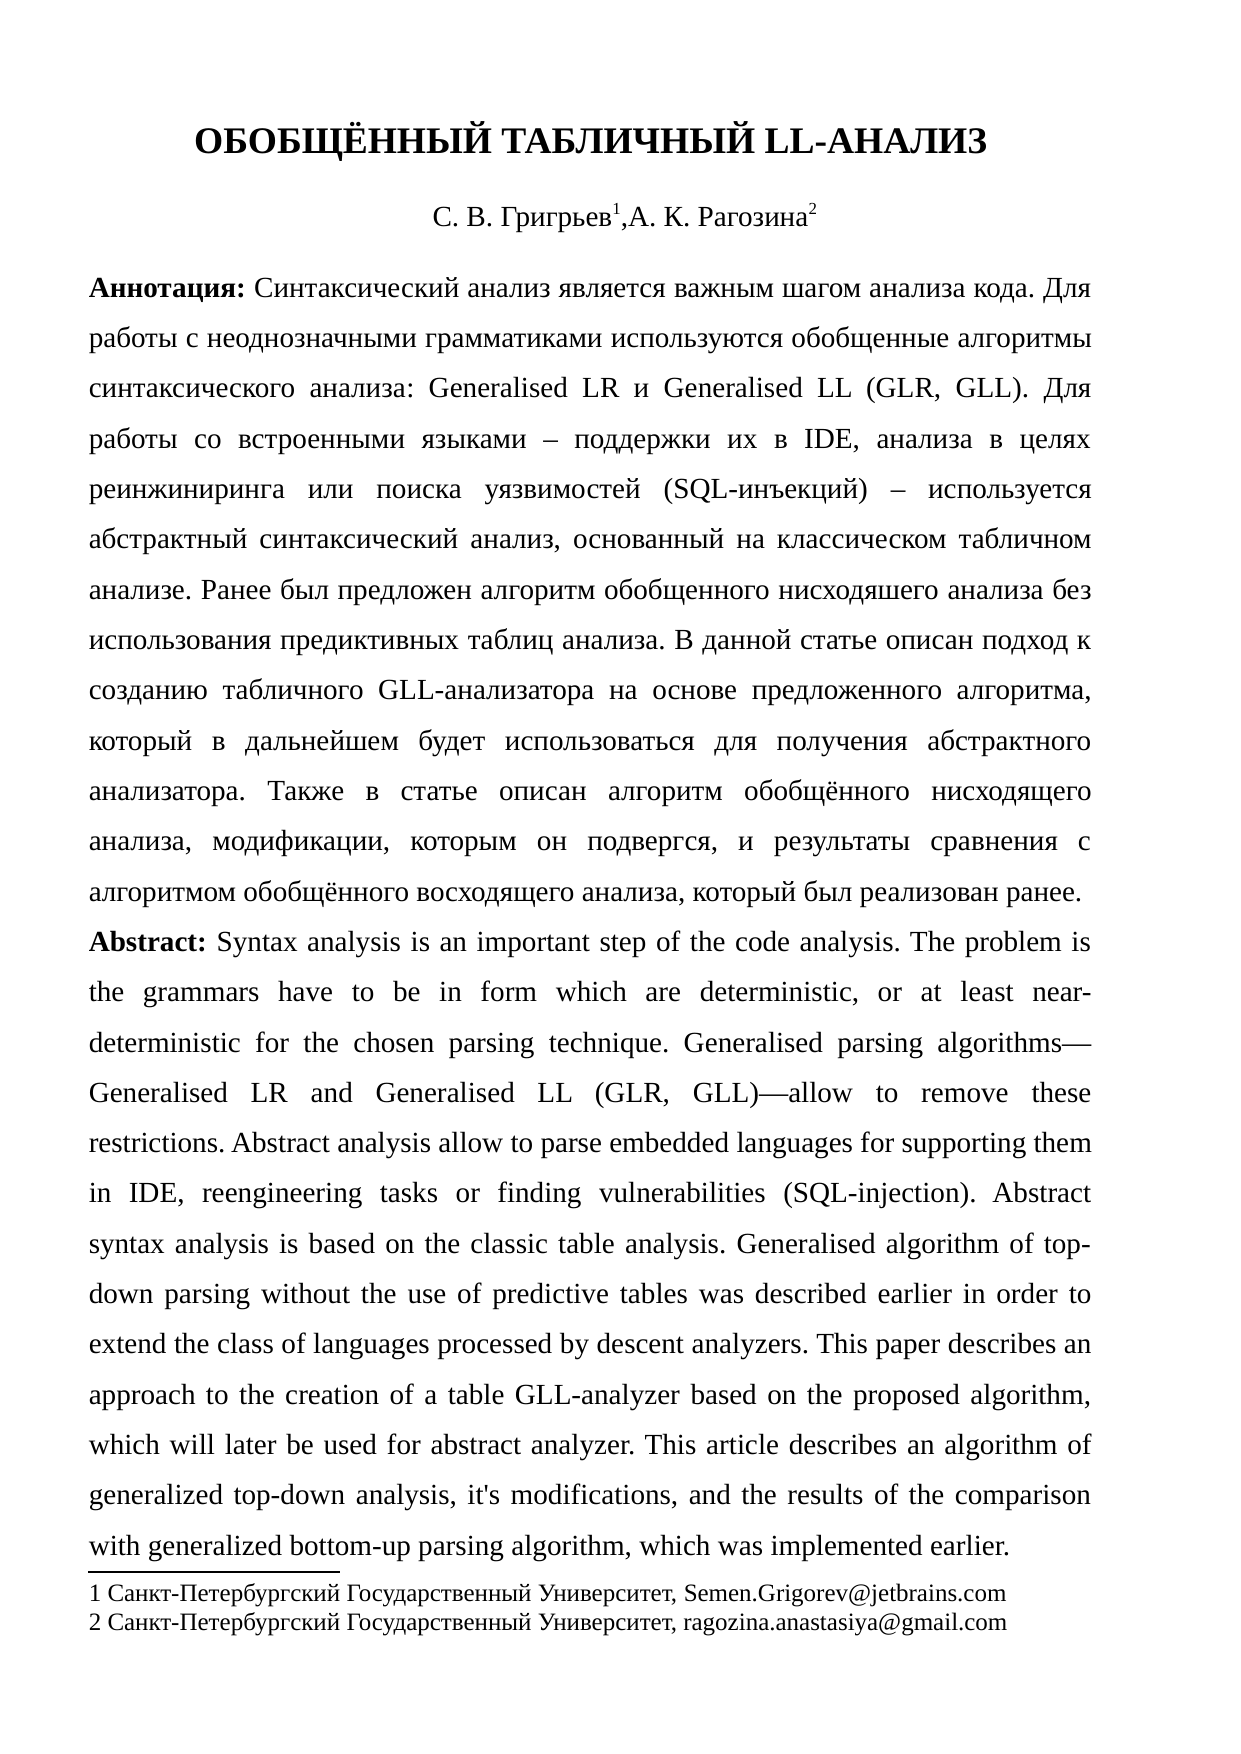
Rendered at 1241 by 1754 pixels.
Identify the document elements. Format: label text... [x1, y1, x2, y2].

list Санкт-Петербургский Государственный Университет, Semen.Grigorev@jetbrains.com [88, 1578, 1093, 1607]
text Abstract: Syntax analysis is an important step of the code analysis. The problem is the grammars have to be in form which are deterministic, or at least near-deterministic for the chosen parsing technique. Generalised parsing algorithms—Generalised LR and Generalised LL (GLR, GLL)—allow to remove these restrictions. Abstract analysis allow to parse embedded languages for supporting them in IDE, reengineering tasks or finding vulnerabilities (SQL-injection). Abstract syntax analysis is based on the classic table analysis. Generalised algorithm of top-down parsing without the use of predictive tables was described earlier in order to extend the class of languages processed by descent analyzers. This paper describes an approach to the creation of a table GLL-analyzer based on the proposed algorithm, which will later be used for abstract analyzer. This article describes an algorithm of generalized top-down analysis, it's modifications, and the results of the comparison with generalized bottom-up parsing algorithm, which was implemented earlier. [88, 924, 1093, 1561]
text ОБОБЩЁННЫЙ ТАБЛИЧНЫЙ LL-АНАЛИЗ [88, 118, 1093, 161]
list Санкт-Петербургский Государственный Университет, ragozina.anastasiya@gmail.com [88, 1607, 1093, 1636]
text Аннотация: Синтаксический анализ является важным шагом анализа кода. Для работы с неоднозначными грамматиками используются обобщенные алгоритмы синтаксического анализа: Generalised LR и Generalised LL (GLR, GLL). Для работы со встроенными языками – поддержки их в IDE, анализа в целях реинжиниринга или поиска уязвимостей (SQL-инъекций) – используется абстрактный синтаксический анализ, основанный на классическом табличном анализе. Ранее был предложен алгоритм обобщенного нисходяшего анализа без использования предиктивных таблиц анализа. В данной статье описан подход к созданию табличного GLL-анализатора на основе предложенного алгоритма, который в дальнейшем будет использоваться для получения абстрактного анализатора. Также в статье описан алгоритм обобщённого нисходящего анализа, модификации, которым он подвергся, и результаты сравнения с алгоритмом обобщённого восходящего анализа, который был реализован ранее. [88, 270, 1093, 907]
list С. В. Григрьев,А. К. Рагозина [126, 199, 1093, 232]
